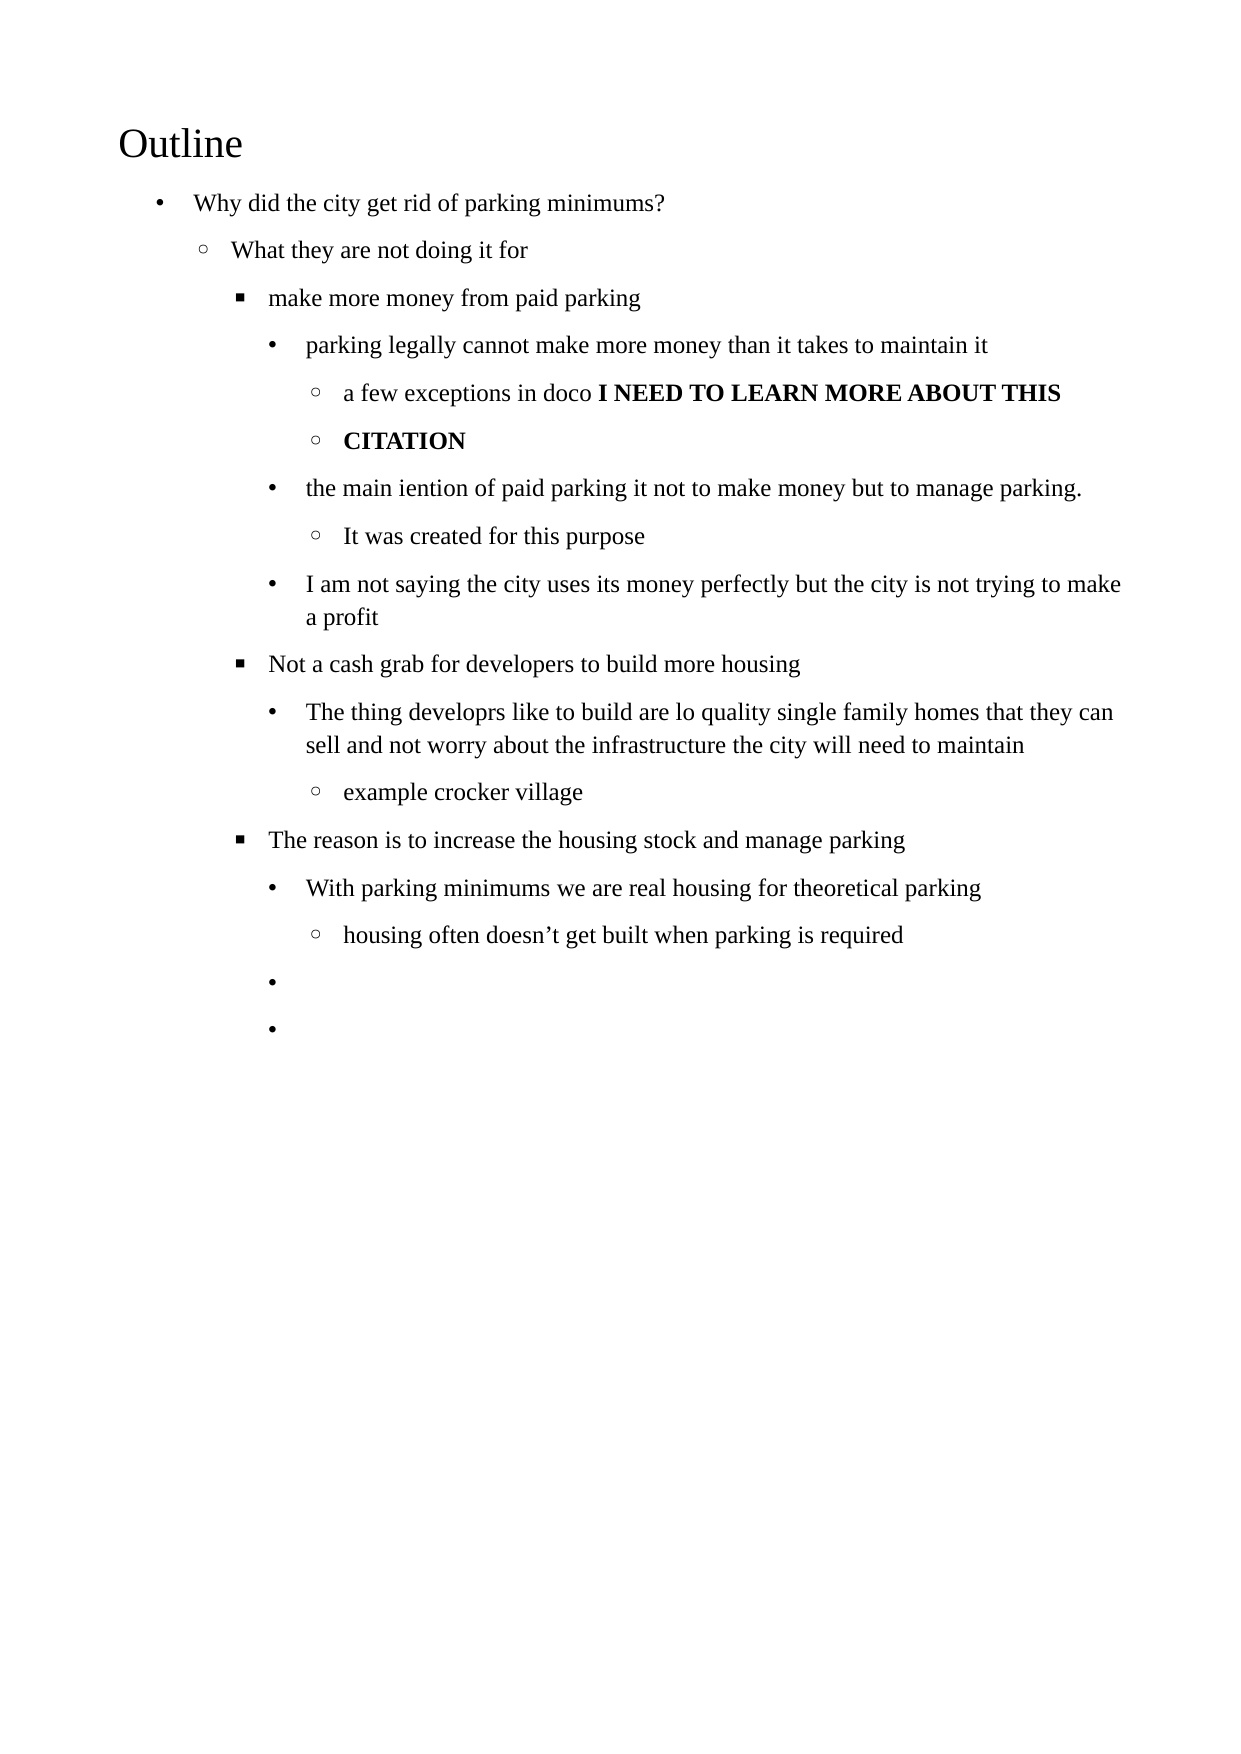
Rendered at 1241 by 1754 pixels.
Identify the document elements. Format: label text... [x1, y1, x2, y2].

text Outline [118, 118, 1122, 166]
list CITATION [306, 426, 1122, 454]
list What they are not doing it for [193, 235, 1122, 264]
list a few exceptions in doco I NEED TO LEARN MORE ABOUT THIS [306, 378, 1122, 407]
list With parking minimums we are real housing for theoretical parking [268, 873, 1122, 901]
list the main iention of paid parking it not to make money but to manage parking. [268, 473, 1122, 502]
list parking legally cannot make more money than it takes to maintain it [268, 331, 1122, 359]
list example crocker village [306, 777, 1122, 806]
list It was created for this purpose [306, 521, 1122, 550]
list make more money from paid parking [231, 283, 1122, 312]
list Why did the city get rid of parking minimums? [156, 188, 1122, 217]
list The reason is to increase the housing stock and manage parking [231, 825, 1122, 854]
list housing often doesn’t get built when parking is required [306, 920, 1122, 949]
list Not a cash grab for developers to build more housing [231, 649, 1122, 678]
list I am not saying the city uses its money perfectly but the city is not trying to make a profit [268, 569, 1122, 630]
list The thing developrs like to build are lo quality single family homes that they can sell and not worry about the infrastructure the city will need to maintain [268, 697, 1122, 759]
